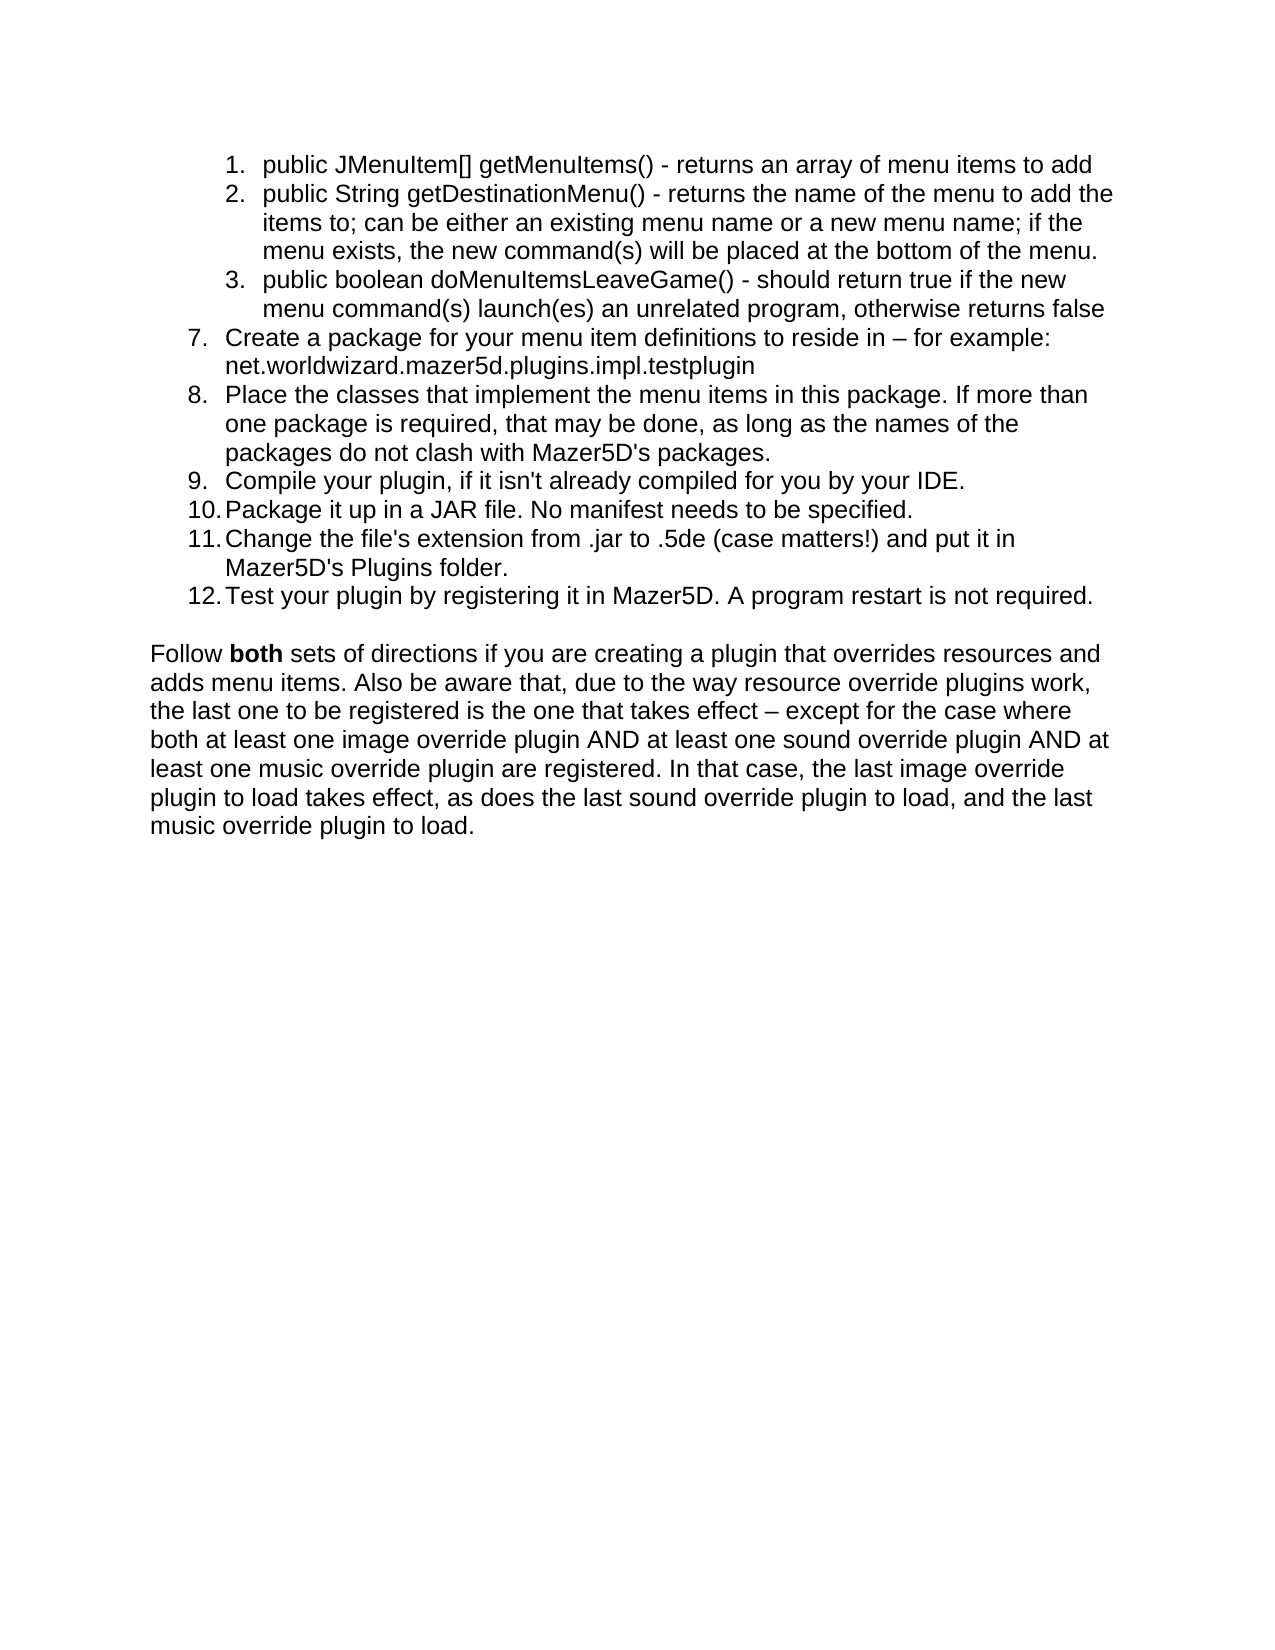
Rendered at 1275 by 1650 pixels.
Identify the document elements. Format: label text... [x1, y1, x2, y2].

list public JMenuItem[] getMenuItems() - returns an array of menu items to add [225, 150, 1125, 179]
list public String getDestinationMenu() - returns the name of the menu to add the items to; can be either an existing menu name or a new menu name; if the menu exists, the new command(s) will be placed at the bottom of the menu. [225, 179, 1125, 265]
list Package it up in a JAR file. No manifest needs to be specified. [187, 495, 1125, 524]
list Test your plugin by registering it in Mazer5D. A program restart is not required. [187, 581, 1125, 610]
list Create a package for your menu item definitions to reside in – for example: net.worldwizard.mazer5d.plugins.impl.testplugin [187, 322, 1125, 380]
list Place the classes that implement the menu items in this package. If more than one package is required, that may be done, as long as the names of the packages do not clash with Mazer5D's packages. [187, 380, 1125, 466]
text Follow both sets of directions if you are creating a plugin that overrides resources and adds menu items. Also be aware that, due to the way resource override plugins work, the last one to be registered is the one that takes effect – except for the case where both at least one image override plugin AND at least one sound override plugin AND at least one music override plugin are registered. In that case, the last image override plugin to load takes effect, as does the last sound override plugin to load, and the last music override plugin to load. [150, 639, 1125, 840]
list Compile your plugin, if it isn't already compiled for you by your IDE. [187, 466, 1125, 495]
list public boolean doMenuItemsLeaveGame() - should return true if the new menu command(s) launch(es) an unrelated program, otherwise returns false [225, 265, 1125, 322]
list Change the file's extension from .jar to .5de (case matters!) and put it in Mazer5D's Plugins folder. [187, 524, 1125, 581]
